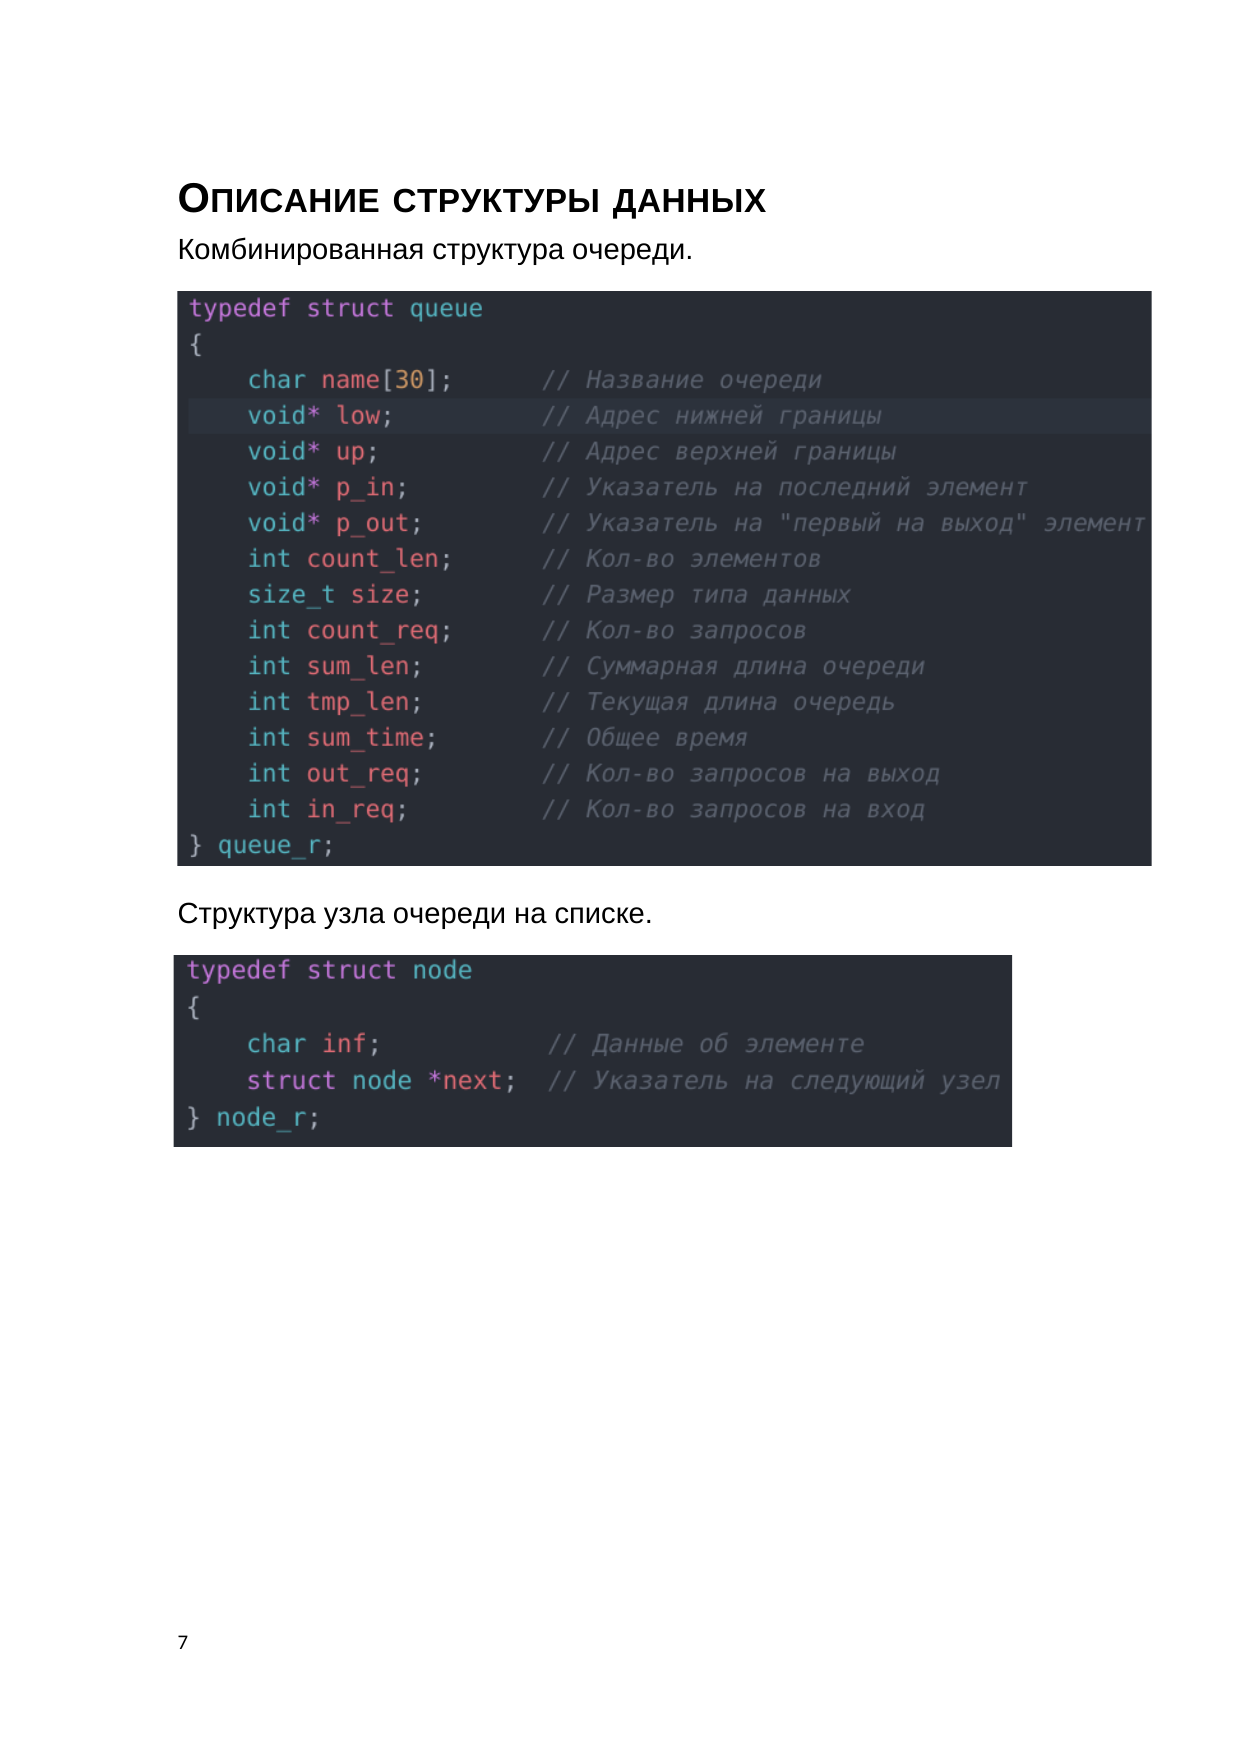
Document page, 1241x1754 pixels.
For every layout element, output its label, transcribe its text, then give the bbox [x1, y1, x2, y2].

text Комбинированная структура очереди. [177, 232, 1152, 266]
picture [173, 955, 1013, 1147]
picture [177, 291, 1152, 866]
text Структура узла очереди на списке. [177, 866, 1152, 930]
subtitle Описание структуры данных [177, 173, 1152, 221]
